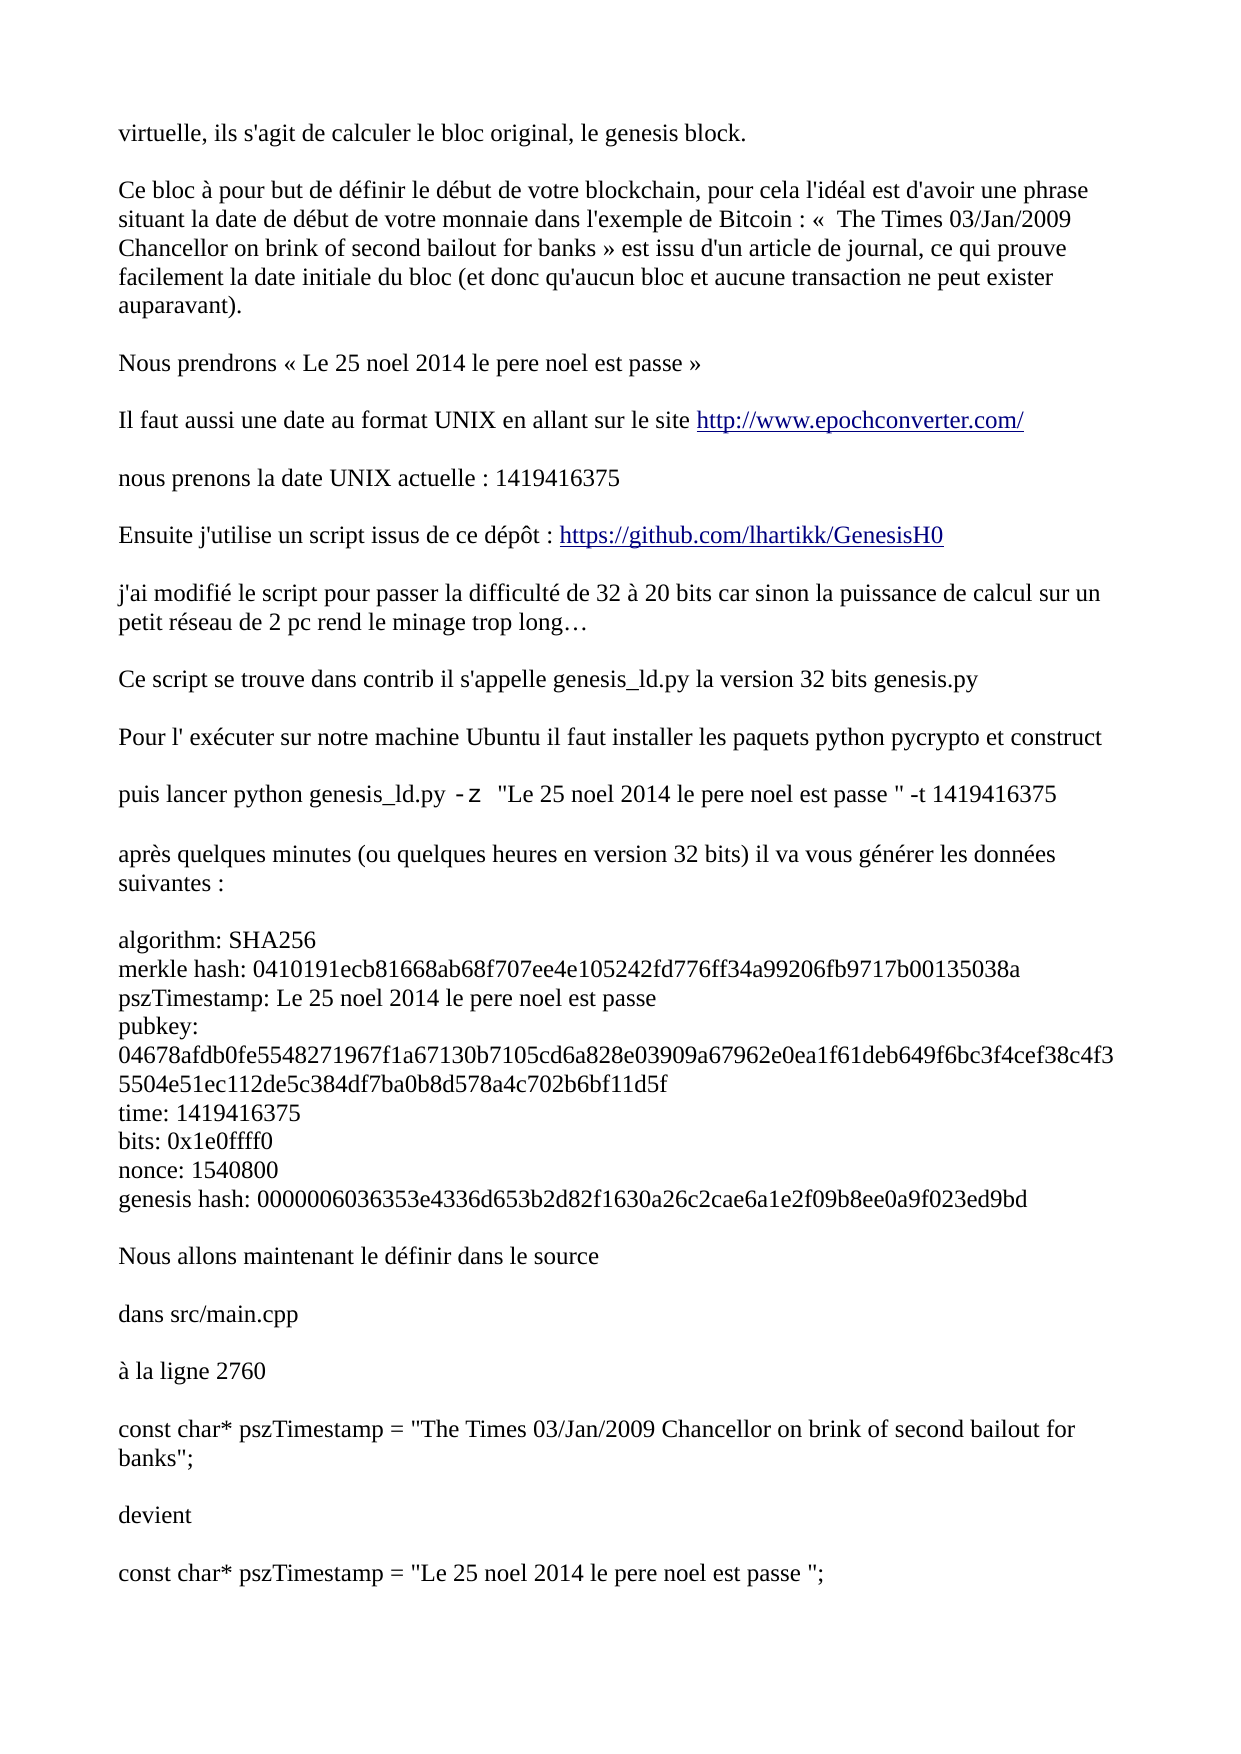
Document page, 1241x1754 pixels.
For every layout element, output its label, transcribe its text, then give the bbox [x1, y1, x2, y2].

text merkle hash: 0410191ecb81668ab68f707ee4e105242fd776ff34a99206fb9717b00135038a [118, 954, 1122, 983]
text pubkey: 04678afdb0fe5548271967f1a67130b7105cd6a828e03909a67962e0ea1f61deb649f6bc3f4cef38c4f35504e51ec112de5c384df7ba0b8d578a4c702b6bf11d5f [118, 1011, 1122, 1098]
text nous prenons la date UNIX actuelle : 1419416375 [118, 463, 1122, 492]
text Pour l' exécuter sur notre machine Ubuntu il faut installer les paquets python pycrypto et construct [118, 722, 1122, 751]
text puis lancer python genesis_ld.py -z "Le 25 noel 2014 le pere noel est passe " -t 1419416375 [118, 779, 1122, 810]
text Il faut aussi une date au format UNIX en allant sur le site http://www.epochconverter.com/ [118, 406, 1122, 434]
text devient [118, 1500, 1122, 1529]
text pszTimestamp: Le 25 noel 2014 le pere noel est passe [118, 983, 1122, 1011]
text const char* pszTimestamp = "Le 25 noel 2014 le pere noel est passe "; [118, 1558, 1122, 1586]
text à la ligne 2760 [118, 1356, 1122, 1385]
text const char* pszTimestamp = "The Times 03/Jan/2009 Chancellor on brink of second bailout for banks"; [118, 1414, 1122, 1471]
text dans src/main.cpp [118, 1299, 1122, 1328]
text algorithm: SHA256 [118, 925, 1122, 954]
text virtuelle, ils s'agit de calculer le bloc original, le genesis block. [118, 118, 1122, 147]
text Ensuite j'utilise un script issus de ce dépôt : https://github.com/lhartikk/GenesisH0 [118, 521, 1122, 549]
text Ce bloc à pour but de définir le début de votre blockchain, pour cela l'idéal est d'avoir une phrase situant la date de début de votre monnaie dans l'exemple de Bitcoin : « The Times 03/Jan/2009 Chancellor on brink of second bailout for banks » est issu d'un article de journal, ce qui prouve facilement la date initiale du bloc (et donc qu'aucun bloc et aucune transaction ne peut exister auparavant). [118, 176, 1122, 319]
text après quelques minutes (ou quelques heures en version 32 bits) il va vous générer les données suivantes : [118, 839, 1122, 896]
text bits: 0x1e0ffff0 [118, 1126, 1122, 1155]
text Ce script se trouve dans contrib il s'appelle genesis_ld.py la version 32 bits genesis.py [118, 664, 1122, 693]
text nonce: 1540800 [118, 1155, 1122, 1184]
text genesis hash: 0000006036353e4336d653b2d82f1630a26c2cae6a1e2f09b8ee0a9f023ed9bd [118, 1184, 1122, 1213]
text j'ai modifié le script pour passer la difficulté de 32 à 20 bits car sinon la puissance de calcul sur un petit réseau de 2 pc rend le minage trop long… [118, 578, 1122, 636]
text time: 1419416375 [118, 1098, 1122, 1126]
text Nous allons maintenant le définir dans le source [118, 1241, 1122, 1270]
text Nous prendrons « Le 25 noel 2014 le pere noel est passe » [118, 348, 1122, 377]
